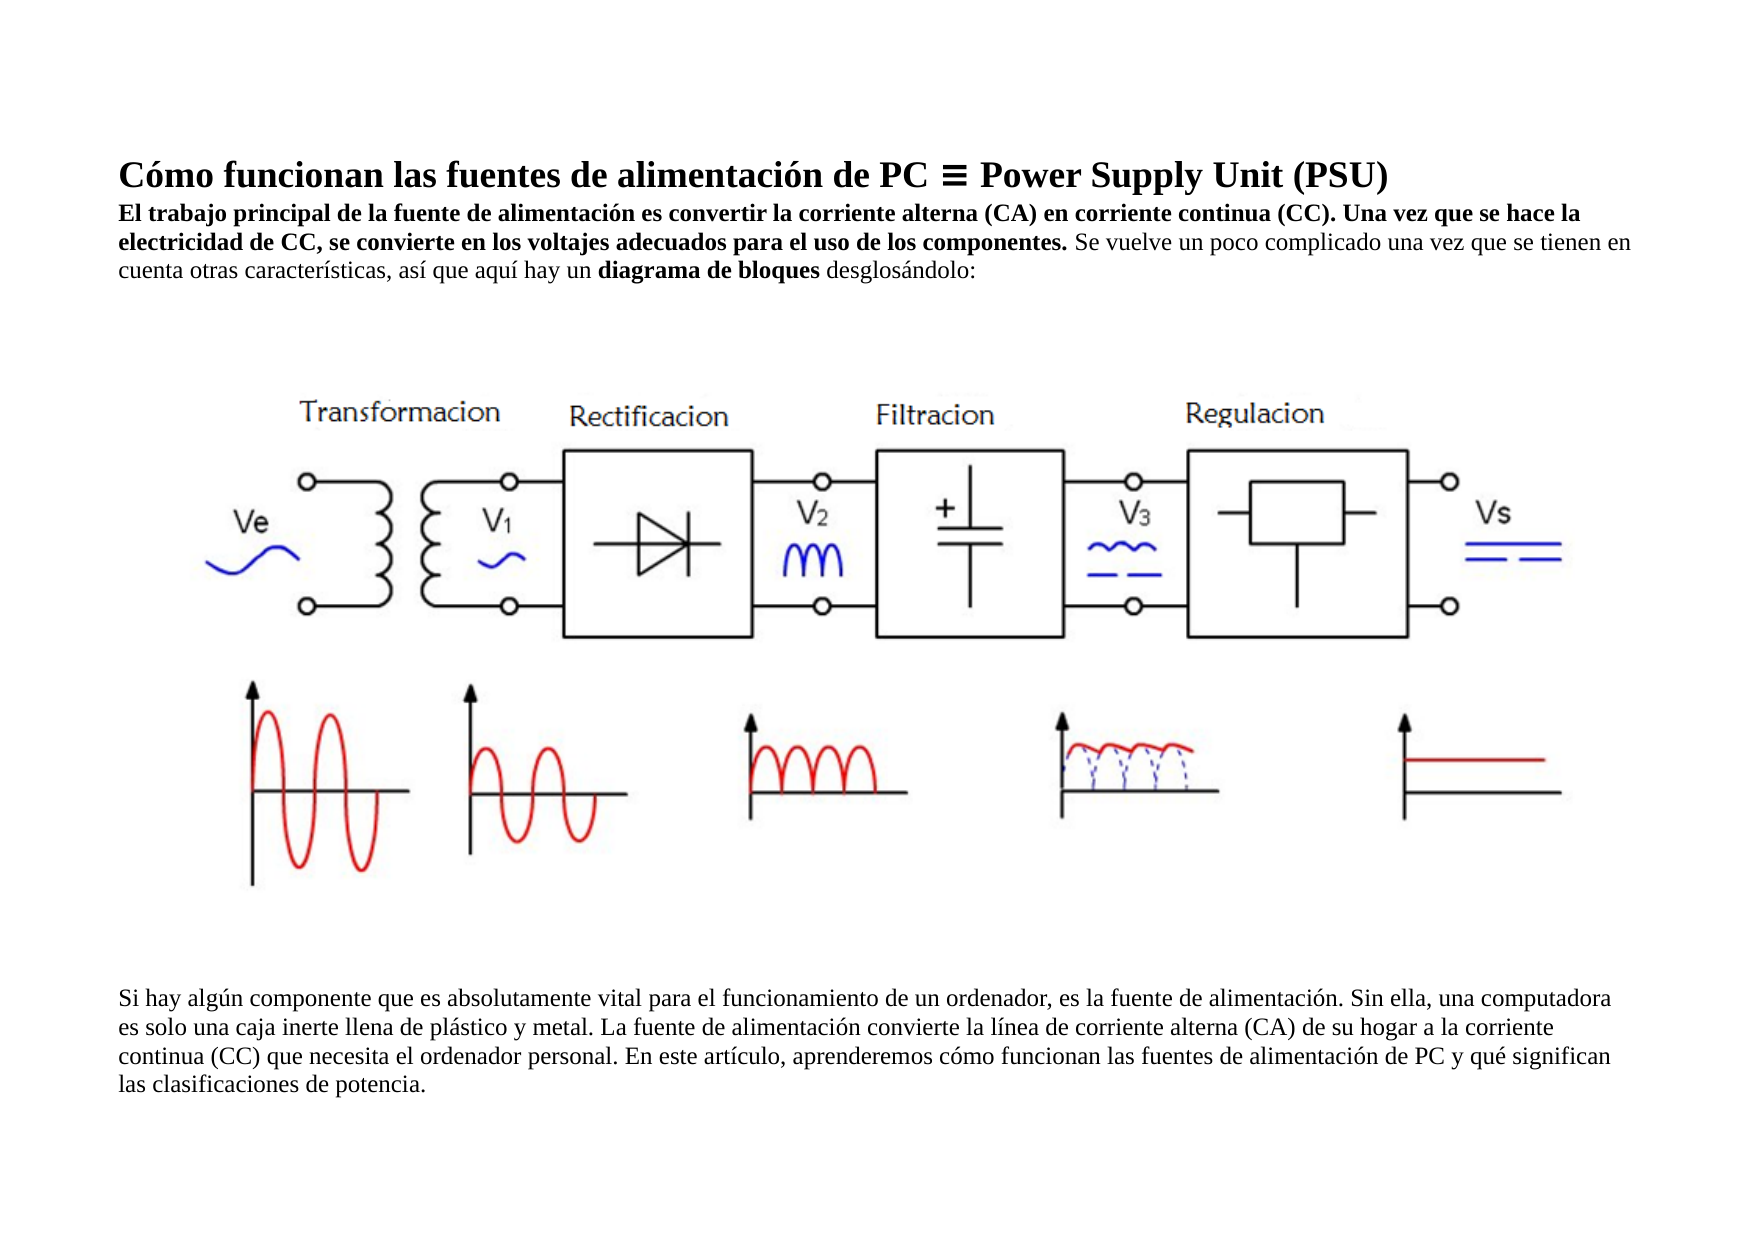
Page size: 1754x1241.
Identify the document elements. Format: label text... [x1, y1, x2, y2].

picture [178, 370, 1576, 897]
text Si hay algún componente que es absolutamente vital para el funcionamiento de un ordenador, es la fuente de alimentación. Sin ella, una computadora es solo una caja inerte llena de plástico y metal. La fuente de alimentación convierte la línea de corriente alterna (CA) de su hogar a la corriente continua (CC) que necesita el ordenador personal. En este artículo, aprenderemos cómo funcionan las fuentes de alimentación de PC y qué significan las clasificaciones de potencia. [118, 983, 1636, 1098]
text Cómo funcionan las fuentes de alimentación de PC ≡ Power Supply Unit (PSU) [118, 147, 1636, 198]
text El trabajo principal de la fuente de alimentación es convertir la corriente alterna (CA) en corriente continua (CC). Una vez que se hace la electricidad de CC, se convierte en los voltajes adecuados para el uso de los componentes. Se vuelve un poco complicado una vez que se tienen en cuenta otras características, así que aquí hay un diagrama de bloques desglosándolo: [118, 198, 1636, 284]
